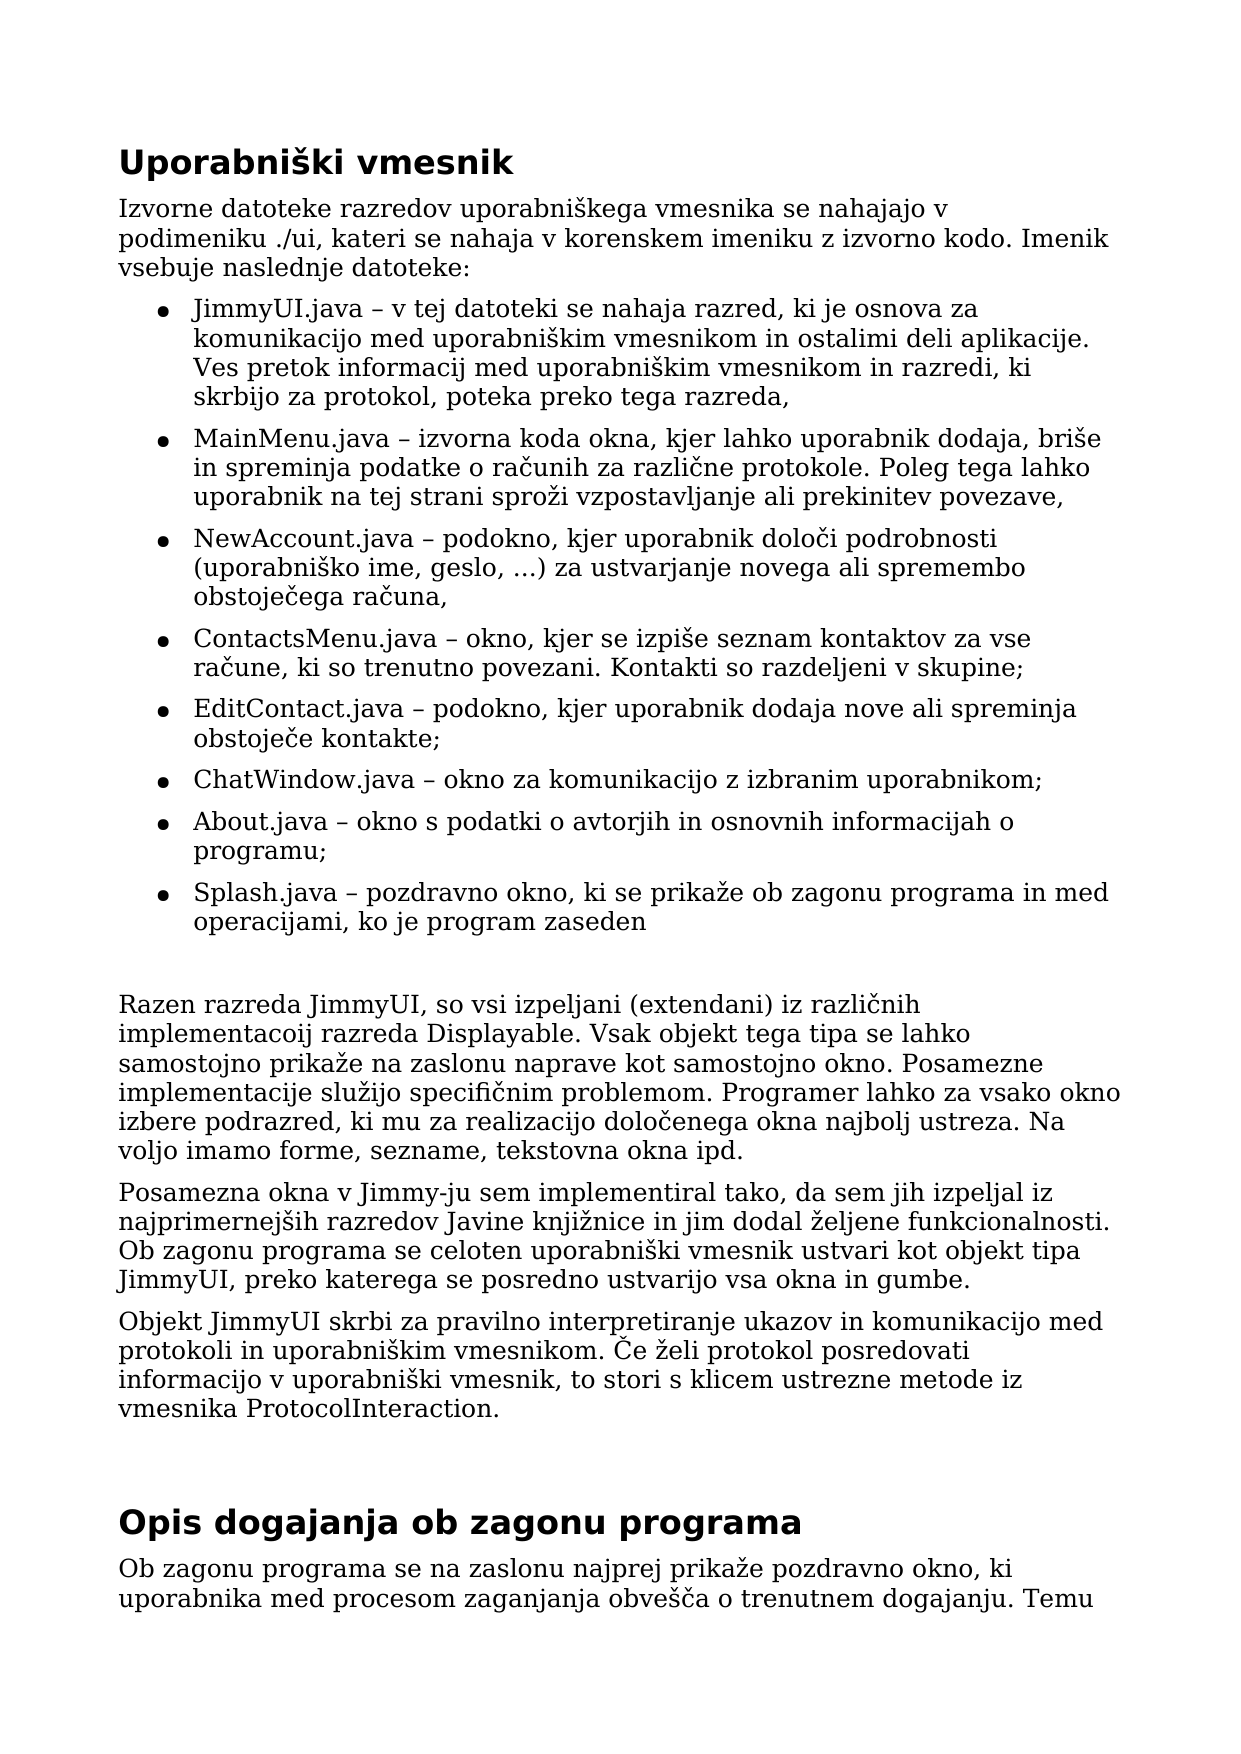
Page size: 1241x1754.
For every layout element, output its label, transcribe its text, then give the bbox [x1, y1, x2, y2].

list NewAccount.java – podokno, kjer uporabnik določi podrobnosti (uporabniško ime, geslo, ...) za ustvarjanje novega ali spremembo obstoječega računa, [156, 524, 1122, 611]
text Razen razreda JimmyUI, so vsi izpeljani (extendani) iz različnih implementacoij razreda Displayable. Vsak objekt tega tipa se lahko samostojno prikaže na zaslonu naprave kot samostojno okno. Posamezne implementacije služijo specifičnim problemom. Programer lahko za vsako okno izbere podrazred, ki mu za realizacijo določenega okna najbolj ustreza. Na voljo imamo forme, sezname, tekstovna okna ipd. [118, 991, 1122, 1166]
subtitle Opis dogajanja ob zagonu programa [118, 1503, 1122, 1542]
text Objekt JimmyUI skrbi za pravilno interpretiranje ukazov in komunikacijo med protokoli in uporabniškim vmesnikom. Če želi protokol posredovati informacijo v uporabniški vmesnik, to stori s klicem ustrezne metode iz vmesnika ProtocolInteraction. [118, 1307, 1122, 1424]
list Splash.java – pozdravno okno, ki se prikaže ob zagonu programa in med operacijami, ko je program zaseden [156, 878, 1122, 936]
subtitle Uporabniški vmesnik [118, 143, 1122, 182]
list About.java – okno s podatki o avtorjih in osnovnih informacijah o programu; [156, 807, 1122, 866]
list ContactsMenu.java – okno, kjer se izpiše seznam kontaktov za vse račune, ki so trenutno povezani. Kontakti so razdeljeni v skupine; [156, 624, 1122, 682]
list ChatWindow.java – okno za komunikacijo z izbranim uporabnikom; [156, 766, 1122, 795]
list EditContact.java – podokno, kjer uporabnik dodaja nove ali spreminja obstoječe kontakte; [156, 695, 1122, 753]
text Posamezna okna v Jimmy-ju sem implementiral tako, da sem jih izpeljal iz najprimernejših razredov Javine knjižnice in jim dodal željene funkcionalnosti. Ob zagonu programa se celoten uporabniški vmesnik ustvari kot objekt tipa JimmyUI, preko katerega se posredno ustvarijo vsa okna in gumbe. [118, 1178, 1122, 1295]
list JimmyUI.java – v tej datoteki se nahaja razred, ki je osnova za komunikacijo med uporabniškim vmesnikom in ostalimi deli aplikacije. Ves pretok informacij med uporabniškim vmesnikom in razredi, ki skrbijo za protokol, poteka preko tega razreda, [156, 295, 1122, 411]
text Ob zagonu programa se na zaslonu najprej prikaže pozdravno okno, ki uporabnika med procesom zaganjanja obvešča o trenutnem dogajanju. Temu [118, 1554, 1122, 1613]
text Izvorne datoteke razredov uporabniškega vmesnika se nahajajo v podimeniku ./ui, kateri se nahaja v korenskem imeniku z izvorno kodo. Imenik vsebuje naslednje datoteke: [118, 195, 1122, 282]
list MainMenu.java – izvorna koda okna, kjer lahko uporabnik dodaja, briše in spreminja podatke o računih za različne protokole. Poleg tega lahko uporabnik na tej strani sproži vzpostavljanje ali prekinitev povezave, [156, 424, 1122, 511]
